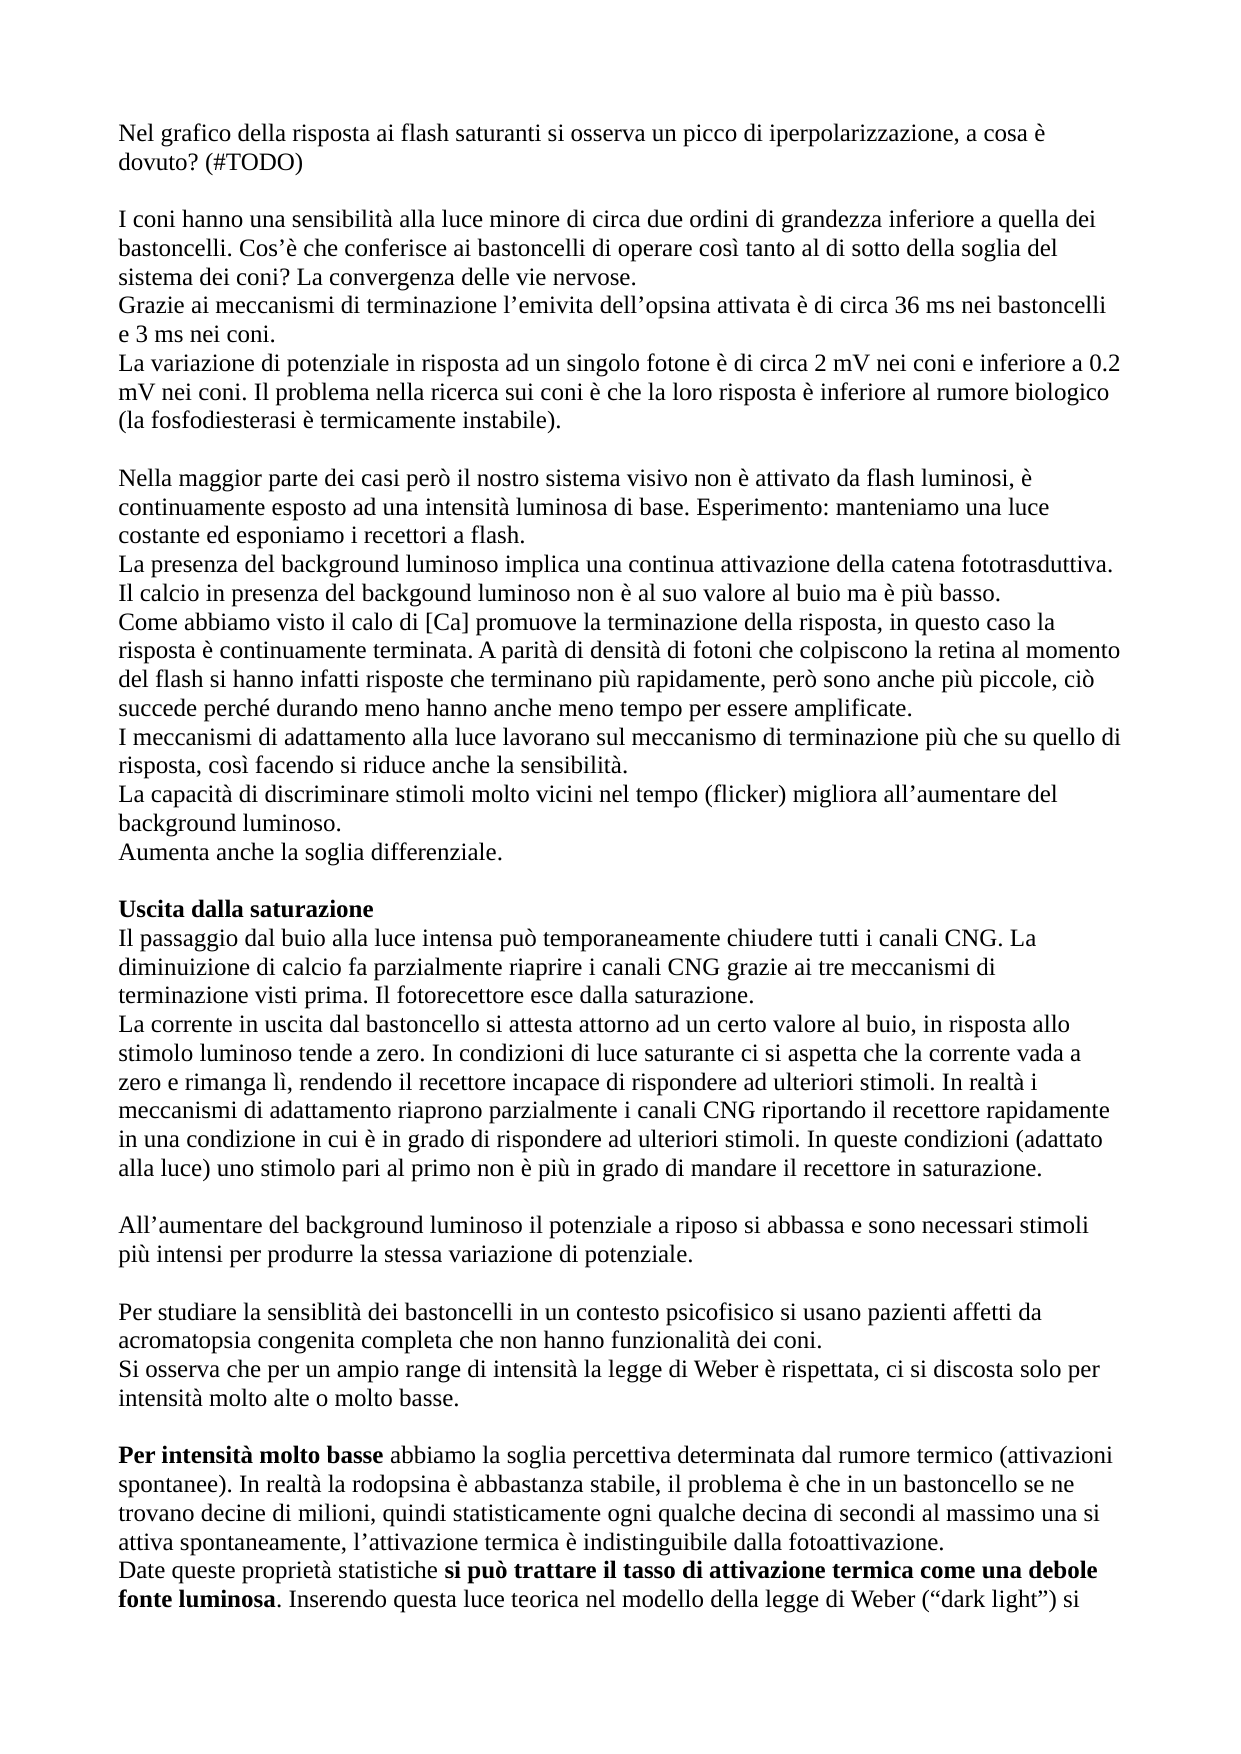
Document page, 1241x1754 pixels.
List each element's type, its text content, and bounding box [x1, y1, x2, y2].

text Date queste proprietà statistiche si può trattare il tasso di attivazione termica come una debole fonte luminosa. Inserendo questa luce teorica nel modello della legge di Weber (“dark light”) si [118, 1556, 1122, 1613]
text La presenza del background luminoso implica una continua attivazione della catena fototrasduttiva. Il calcio in presenza del backgound luminoso non è al suo valore al buio ma è più basso. [118, 549, 1122, 607]
text Grazie ai meccanismi di terminazione l’emivita dell’opsina attivata è di circa 36 ms nei bastoncelli e 3 ms nei coni. [118, 291, 1122, 348]
text Per intensità molto basse abbiamo la soglia percettiva determinata dal rumore termico (attivazioni spontanee). In realtà la rodopsina è abbastanza stabile, il problema è che in un bastoncello se ne trovano decine di milioni, quindi statisticamente ogni qualche decina di secondi al massimo una si attiva spontaneamente, l’attivazione termica è indistinguibile dalla fotoattivazione. [118, 1441, 1122, 1556]
text Per studiare la sensiblità dei bastoncelli in un contesto psicofisico si usano pazienti affetti da acromatopsia congenita completa che non hanno funzionalità dei coni. [118, 1297, 1122, 1354]
text La variazione di potenziale in risposta ad un singolo fotone è di circa 2 mV nei coni e inferiore a 0.2 mV nei coni. Il problema nella ricerca sui coni è che la loro risposta è inferiore al rumore biologico (la fosfodiesterasi è termicamente instabile). [118, 348, 1122, 434]
text Nel grafico della risposta ai flash saturanti si osserva un picco di iperpolarizzazione, a cosa è dovuto? (#TODO) [118, 118, 1122, 176]
text Si osserva che per un ampio range di intensità la legge di Weber è rispettata, ci si discosta solo per intensità molto alte o molto basse. [118, 1354, 1122, 1412]
text La capacità di discriminare stimoli molto vicini nel tempo (flicker) migliora all’aumentare del background luminoso. [118, 779, 1122, 837]
text Aumenta anche la soglia differenziale. [118, 837, 1122, 866]
text All’aumentare del background luminoso il potenziale a riposo si abbassa e sono necessari stimoli più intensi per produrre la stessa variazione di potenziale. [118, 1211, 1122, 1268]
text I meccanismi di adattamento alla luce lavorano sul meccanismo di terminazione più che su quello di risposta, così facendo si riduce anche la sensibilità. [118, 722, 1122, 779]
text Il passaggio dal buio alla luce intensa può temporaneamente chiudere tutti i canali CNG. La diminuizione di calcio fa parzialmente riaprire i canali CNG grazie ai tre meccanismi di terminazione visti prima. Il fotorecettore esce dalla saturazione. [118, 923, 1122, 1009]
text Uscita dalla saturazione [118, 894, 1122, 923]
text I coni hanno una sensibilità alla luce minore di circa due ordini di grandezza inferiore a quella dei bastoncelli. Cos’è che conferisce ai bastoncelli di operare così tanto al di sotto della soglia del sistema dei coni? La convergenza delle vie nervose. [118, 204, 1122, 291]
text Nella maggior parte dei casi però il nostro sistema visivo non è attivato da flash luminosi, è continuamente esposto ad una intensità luminosa di base. Esperimento: manteniamo una luce costante ed esponiamo i recettori a flash. [118, 463, 1122, 549]
text Come abbiamo visto il calo di [Ca] promuove la terminazione della risposta, in questo caso la risposta è continuamente terminata. A parità di densità di fotoni che colpiscono la retina al momento del flash si hanno infatti risposte che terminano più rapidamente, però sono anche più piccole, ciò succede perché durando meno hanno anche meno tempo per essere amplificate. [118, 607, 1122, 722]
text La corrente in uscita dal bastoncello si attesta attorno ad un certo valore al buio, in risposta allo stimolo luminoso tende a zero. In condizioni di luce saturante ci si aspetta che la corrente vada a zero e rimanga lì, rendendo il recettore incapace di rispondere ad ulteriori stimoli. In realtà i meccanismi di adattamento riaprono parzialmente i canali CNG riportando il recettore rapidamente in una condizione in cui è in grado di rispondere ad ulteriori stimoli. In queste condizioni (adattato alla luce) uno stimolo pari al primo non è più in grado di mandare il recettore in saturazione. [118, 1009, 1122, 1182]
